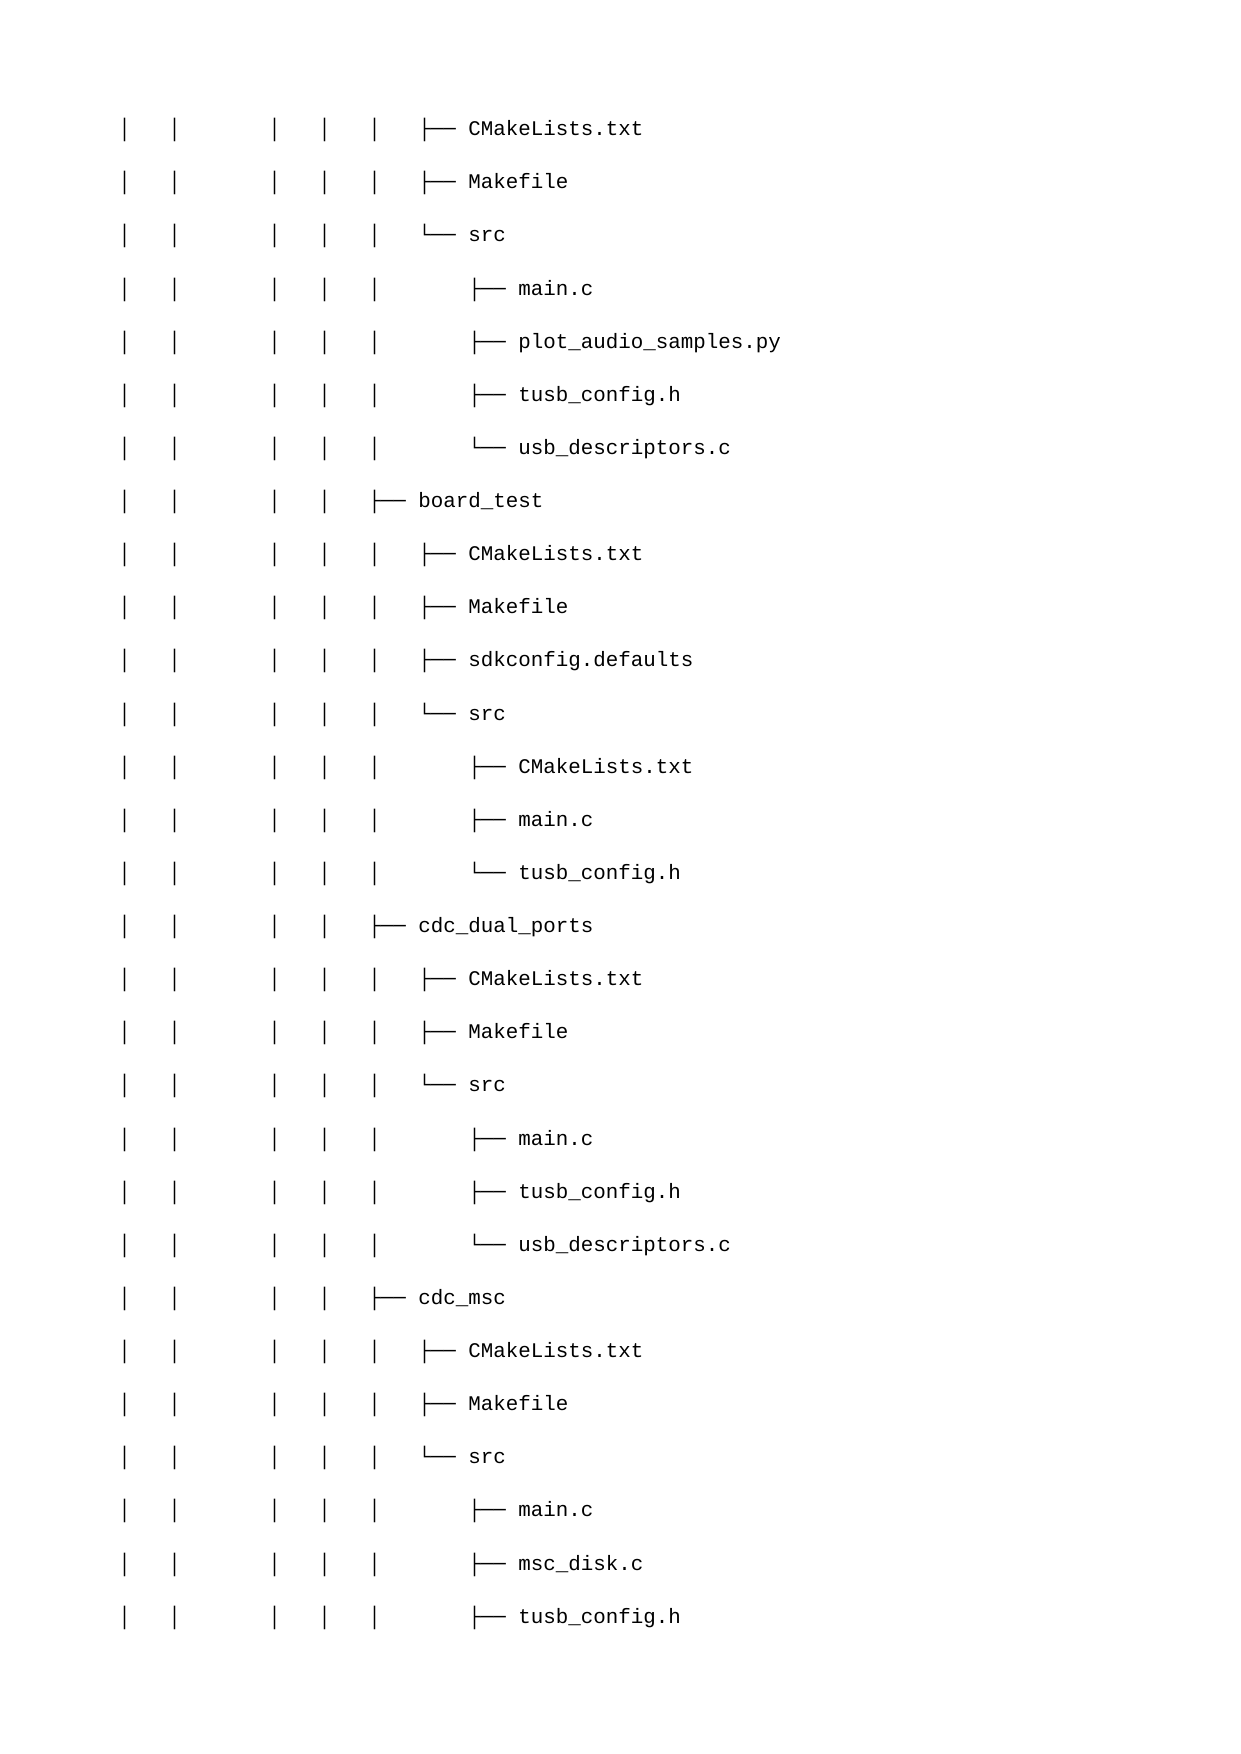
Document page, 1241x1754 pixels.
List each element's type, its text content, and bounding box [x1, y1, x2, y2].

text │ │ │ │ │ ├── tusb_config.h [275, 1606, 324, 1629]
text │ │ │ │ │ ├── plot_audio_samples.py [475, 331, 1122, 354]
text │ │ │ │ ├── cdc_dual_ports [118, 915, 1122, 939]
text │ │ │ │ │ ├── CMakeLists.txt [275, 756, 324, 779]
text │ │ │ │ │ ├── plot_audio_samples.py [175, 331, 274, 354]
text │ │ │ │ │ ├── Makefile [118, 1393, 1122, 1417]
text │ │ │ │ │ ├── Makefile [118, 1021, 1122, 1045]
text │ │ │ │ │ ├── CMakeLists.txt [118, 118, 1122, 142]
text │ │ │ │ │ └── usb_descriptors.c [125, 1234, 174, 1257]
text │ │ │ │ │ ├── Makefile [118, 596, 1122, 620]
text │ │ │ │ │ ├── CMakeLists.txt [125, 756, 174, 779]
text │ │ │ │ │ ├── CMakeLists.txt [375, 756, 474, 779]
text │ │ │ │ │ └── src [118, 702, 1122, 726]
text │ │ │ │ │ └── src [118, 224, 1122, 248]
text │ │ │ │ │ ├── tusb_config.h [275, 1181, 324, 1204]
text │ │ │ │ │ ├── tusb_config.h [375, 1181, 474, 1204]
text │ │ │ │ │ ├── tusb_config.h [475, 1606, 1122, 1629]
text │ │ │ │ │ ├── tusb_config.h [475, 384, 1122, 407]
text │ │ │ │ │ ├── plot_audio_samples.py [375, 331, 474, 354]
text │ │ │ │ │ ├── plot_audio_samples.py [125, 331, 174, 354]
text │ │ │ │ │ ├── main.c [118, 277, 1122, 301]
text │ │ │ │ │ ├── main.c [118, 1127, 1122, 1151]
text │ │ │ │ │ ├── CMakeLists.txt [118, 1340, 1122, 1364]
text │ │ │ │ │ ├── tusb_config.h [325, 1606, 374, 1629]
text │ │ │ │ │ ├── CMakeLists.txt [118, 968, 1122, 992]
text │ │ │ │ │ ├── msc_disk.c [118, 1552, 1122, 1576]
text │ │ │ │ │ ├── tusb_config.h [175, 1181, 274, 1204]
text │ │ │ │ │ ├── CMakeLists.txt [118, 543, 1122, 567]
text │ │ │ │ │ ├── tusb_config.h [125, 1606, 174, 1629]
text │ │ │ │ │ ├── tusb_config.h [175, 1606, 274, 1629]
text │ │ │ │ │ ├── plot_audio_samples.py [325, 331, 374, 354]
text │ │ │ │ │ ├── tusb_config.h [175, 384, 274, 407]
text │ │ │ │ │ ├── Makefile [118, 171, 1122, 195]
text │ │ │ │ │ ├── main.c [175, 809, 274, 832]
text │ │ │ │ │ ├── tusb_config.h [375, 1606, 474, 1629]
text │ │ │ │ │ ├── sdkconfig.defaults [118, 649, 1122, 673]
text │ │ │ │ │ ├── CMakeLists.txt [175, 756, 274, 779]
text │ │ │ │ │ ├── tusb_config.h [125, 1181, 174, 1204]
text │ │ │ │ ├── board_test [118, 490, 1122, 514]
text │ │ │ │ │ ├── CMakeLists.txt [325, 756, 374, 779]
text │ │ │ │ │ ├── CMakeLists.txt [475, 756, 1122, 779]
text │ │ │ │ │ ├── tusb_config.h [475, 1181, 1122, 1204]
text │ │ │ │ │ ├── tusb_config.h [325, 1181, 374, 1204]
text │ │ │ │ ├── cdc_msc [118, 1287, 1122, 1311]
text │ │ │ │ │ ├── tusb_config.h [375, 384, 474, 407]
text │ │ │ │ │ └── tusb_config.h [118, 862, 1122, 886]
text │ │ │ │ │ └── src [118, 1446, 1122, 1470]
text │ │ │ │ │ ├── tusb_config.h [275, 384, 324, 407]
text │ │ │ │ │ ├── main.c [325, 809, 374, 832]
text │ │ │ │ │ └── usb_descriptors.c [275, 1234, 324, 1257]
text │ │ │ │ │ ├── main.c [118, 1499, 1122, 1523]
text │ │ │ │ │ └── src [118, 1074, 1122, 1098]
text │ │ │ │ │ ├── main.c [125, 809, 174, 832]
text │ │ │ │ │ ├── main.c [375, 809, 474, 832]
text │ │ │ │ │ ├── plot_audio_samples.py [275, 331, 324, 354]
text │ │ │ │ │ ├── tusb_config.h [325, 384, 374, 407]
text │ │ │ │ │ ├── tusb_config.h [125, 384, 174, 407]
text │ │ │ │ │ └── usb_descriptors.c [325, 1234, 374, 1257]
text │ │ │ │ │ └── usb_descriptors.c [118, 437, 1122, 461]
text │ │ │ │ │ ├── main.c [275, 809, 324, 832]
text │ │ │ │ │ └── usb_descriptors.c [375, 1234, 1122, 1257]
text │ │ │ │ │ ├── main.c [475, 809, 1122, 832]
text │ │ │ │ │ └── usb_descriptors.c [175, 1234, 274, 1257]
